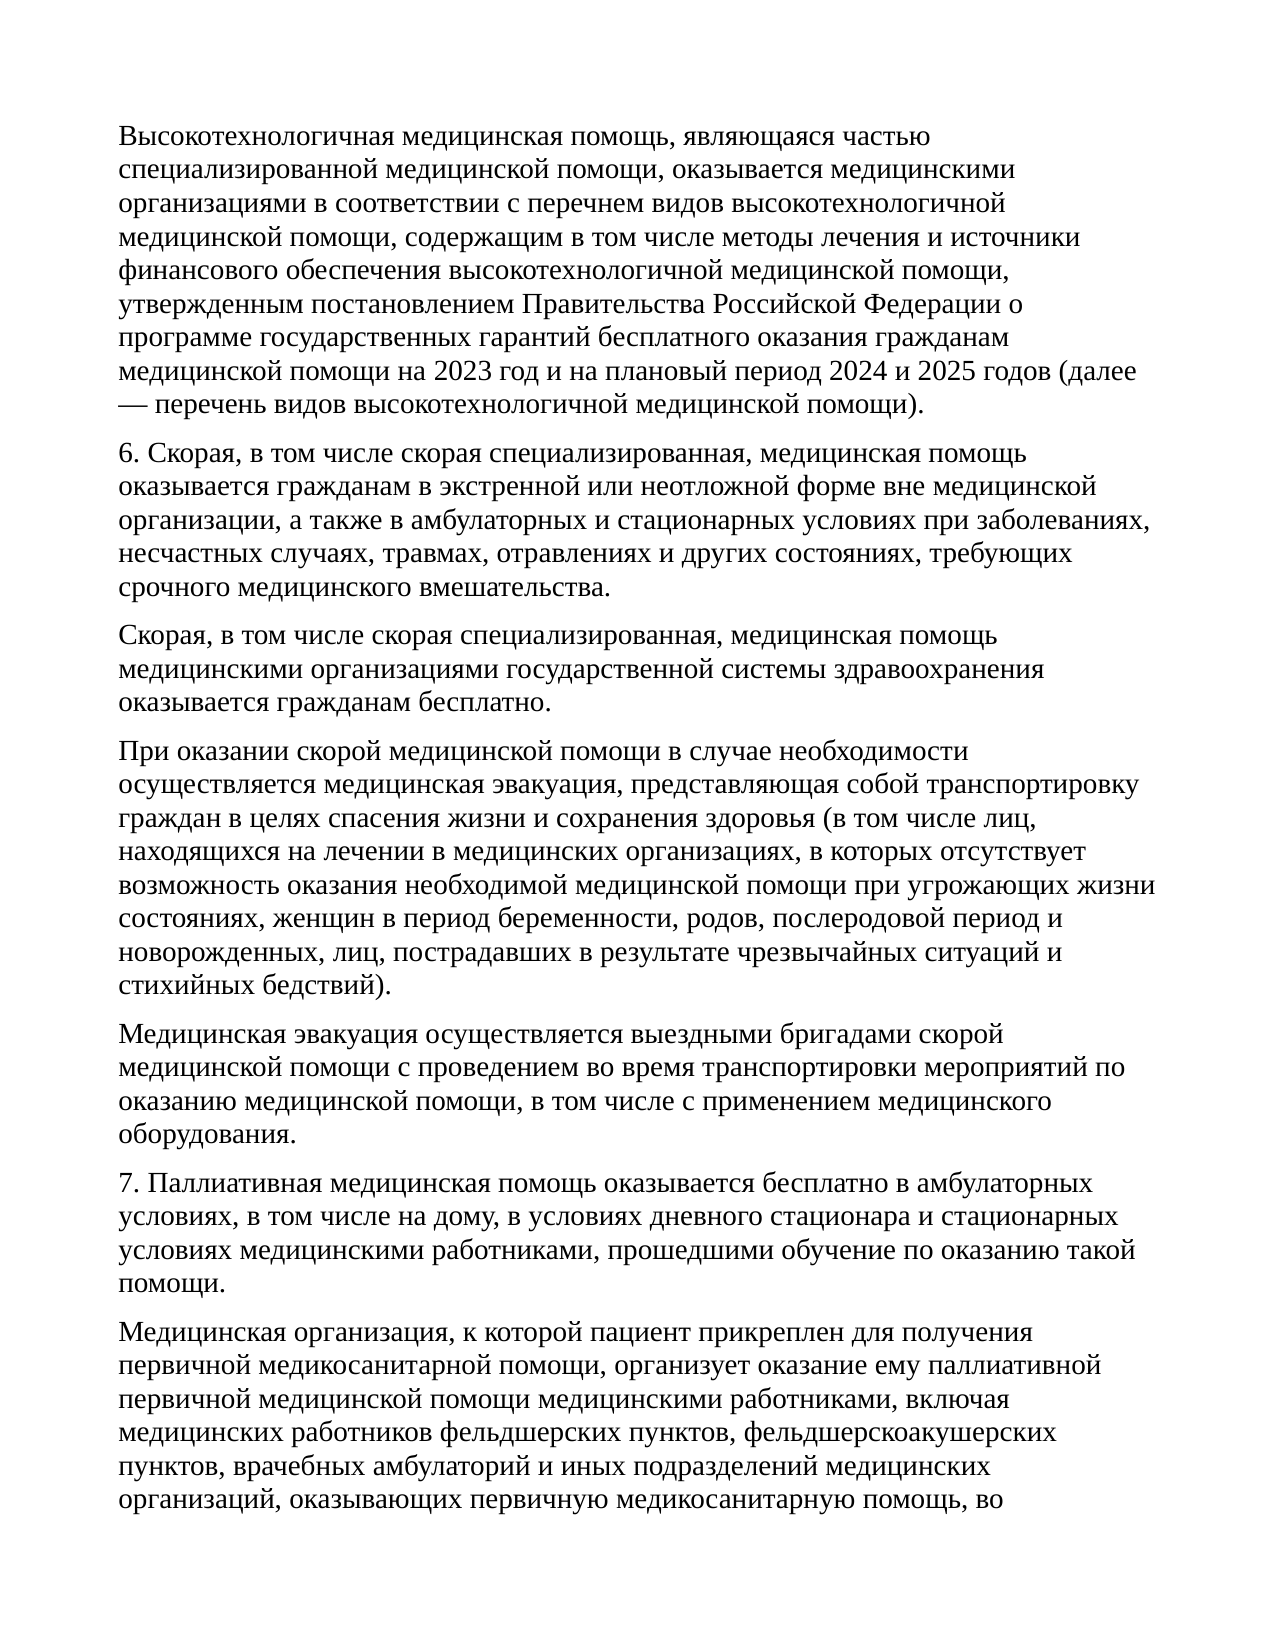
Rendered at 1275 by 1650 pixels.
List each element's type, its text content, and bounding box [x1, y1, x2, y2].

text Скорая, в том числе скорая специализированная, медицинская помощь медицинскими организациями государственной системы здравоохранения оказывается гражданам бесплатно. [118, 617, 1157, 718]
text При оказании скорой медицинской помощи в случае необходимости осуществляется медицинская эвакуация, представляющая собой транспортировку граждан в целях спасения жизни и сохранения здоровья (в том числе лиц, находящихся на лечении в медицинских организациях, в которых отсутствует возможность оказания необходимой медицинской помощи при угрожающих жизни состояниях, женщин в период беременности, родов, послеродовой период и новорожденных, лиц, пострадавших в результате чрезвычайных ситуаций и стихийных бедствий). [118, 733, 1157, 1001]
text 6. Скорая, в том числе скорая специализированная, медицинская помощь оказывается гражданам в экстренной или неотложной форме вне медицинской организации, а также в амбулаторных и стационарных условиях при заболеваниях, несчастных случаях, травмах, отравлениях и других состояниях, требующих срочного медицинского вмешательства. [118, 435, 1157, 602]
text 7. Паллиативная медицинская помощь оказывается бесплатно в амбулаторных условиях, в том числе на дому, в условиях дневного стационара и стационарных условиях медицинскими работниками, прошедшими обучение по оказанию такой помощи. [118, 1165, 1157, 1299]
text Медицинская эвакуация осуществляется выездными бригадами скорой медицинской помощи с проведением во время транспортировки мероприятий по оказанию медицинской помощи, в том числе с применением медицинского оборудования. [118, 1016, 1157, 1150]
text Медицинская организация, к которой пациент прикреплен для получения первичной медикосанитарной помощи, организует оказание ему паллиативной первичной медицинской помощи медицинскими работниками, включая медицинских работников фельдшерских пунктов, фельдшерскоакушерских пунктов, врачебных амбулаторий и иных подразделений медицинских организаций, оказывающих первичную медикосанитарную помощь, во [118, 1314, 1157, 1515]
text Высокотехнологичная медицинская помощь, являющаяся частью специализированной медицинской помощи, оказывается медицинскими организациями в соответствии с перечнем видов высокотехнологичной медицинской помощи, содержащим в том числе методы лечения и источники финансового обеспечения высокотехнологичной медицинской помощи, утвержденным постановлением Правительства Российской Федерации о программе государственных гарантий бесплатного оказания гражданам медицинской помощи на 2023 год и на плановый период 2024 и 2025 годов (далее — перечень видов высокотехнологичной медицинской помощи). [118, 118, 1157, 420]
